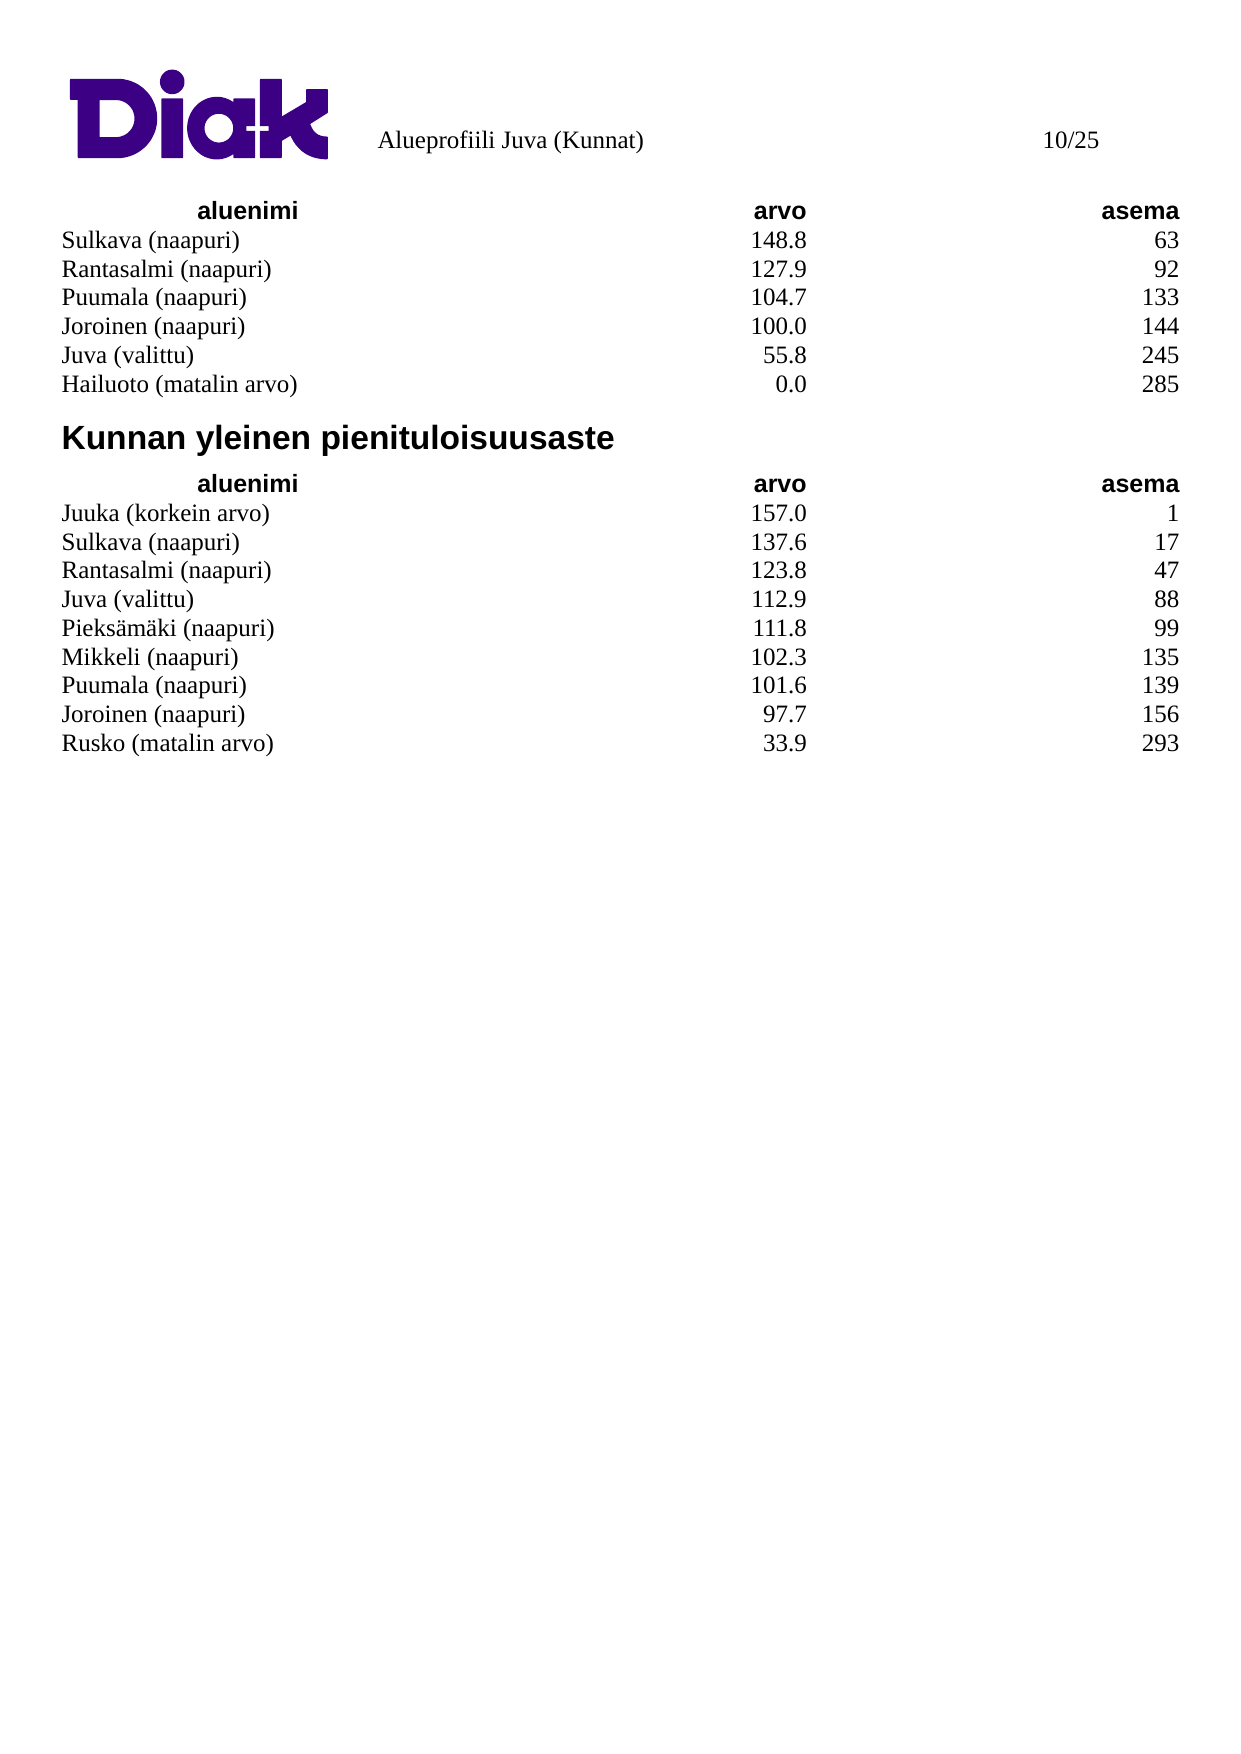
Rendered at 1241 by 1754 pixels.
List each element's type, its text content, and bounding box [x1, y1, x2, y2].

table_cell 123.8 [434, 556, 806, 584]
table_cell 102.3 [434, 642, 806, 671]
table_cell 55.8 [434, 340, 806, 369]
table_cell 133 [806, 283, 1179, 311]
table_header arvo [434, 196, 806, 225]
table_cell 88 [806, 584, 1179, 613]
table_cell Rantasalmi (naapuri) [61, 254, 434, 282]
table_cell 111.8 [434, 613, 806, 642]
table_cell 92 [806, 254, 1179, 282]
table_header aluenimi [61, 196, 434, 225]
table_cell 144 [806, 311, 1179, 340]
subtitle Kunnan yleinen pienituloisuusaste [61, 418, 1179, 457]
table_cell 47 [806, 556, 1179, 584]
table_cell 63 [806, 225, 1179, 254]
table_cell 285 [806, 369, 1179, 397]
table_cell Joroinen (naapuri) [61, 699, 434, 728]
table_cell 245 [806, 340, 1179, 369]
table_cell Sulkava (naapuri) [61, 225, 434, 254]
table_header arvo [434, 469, 806, 498]
table_cell 139 [806, 671, 1179, 699]
table_cell Mikkeli (naapuri) [61, 642, 434, 671]
table_cell 112.9 [434, 584, 806, 613]
table_cell Puumala (naapuri) [61, 671, 434, 699]
table_cell Sulkava (naapuri) [61, 527, 434, 556]
table_cell 97.7 [434, 699, 806, 728]
table_cell 17 [806, 527, 1179, 556]
table_cell 156 [806, 699, 1179, 728]
table_header aluenimi [61, 469, 434, 498]
table_header asema [806, 196, 1179, 225]
table_cell Juva (valittu) [61, 340, 434, 369]
table_header asema [806, 469, 1179, 498]
table_cell Pieksämäki (naapuri) [61, 613, 434, 642]
table_cell 104.7 [434, 283, 806, 311]
table_cell Hailuoto (matalin arvo) [61, 369, 434, 397]
table_cell Rusko (matalin arvo) [61, 728, 434, 757]
table_cell Rantasalmi (naapuri) [61, 556, 434, 584]
table_cell Joroinen (naapuri) [61, 311, 434, 340]
table_cell Juva (valittu) [61, 584, 434, 613]
table_cell 0.0 [434, 369, 806, 397]
table_cell 1 [806, 498, 1179, 527]
table_cell 33.9 [434, 728, 806, 757]
table_cell Juuka (korkein arvo) [61, 498, 434, 527]
table_cell 157.0 [434, 498, 806, 527]
table_cell 135 [806, 642, 1179, 671]
table_cell 293 [806, 728, 1179, 757]
table_cell 101.6 [434, 671, 806, 699]
table_cell 127.9 [434, 254, 806, 282]
table_cell 148.8 [434, 225, 806, 254]
table_cell 100.0 [434, 311, 806, 340]
table_cell Puumala (naapuri) [61, 283, 434, 311]
table_cell 99 [806, 613, 1179, 642]
table_cell 137.6 [434, 527, 806, 556]
